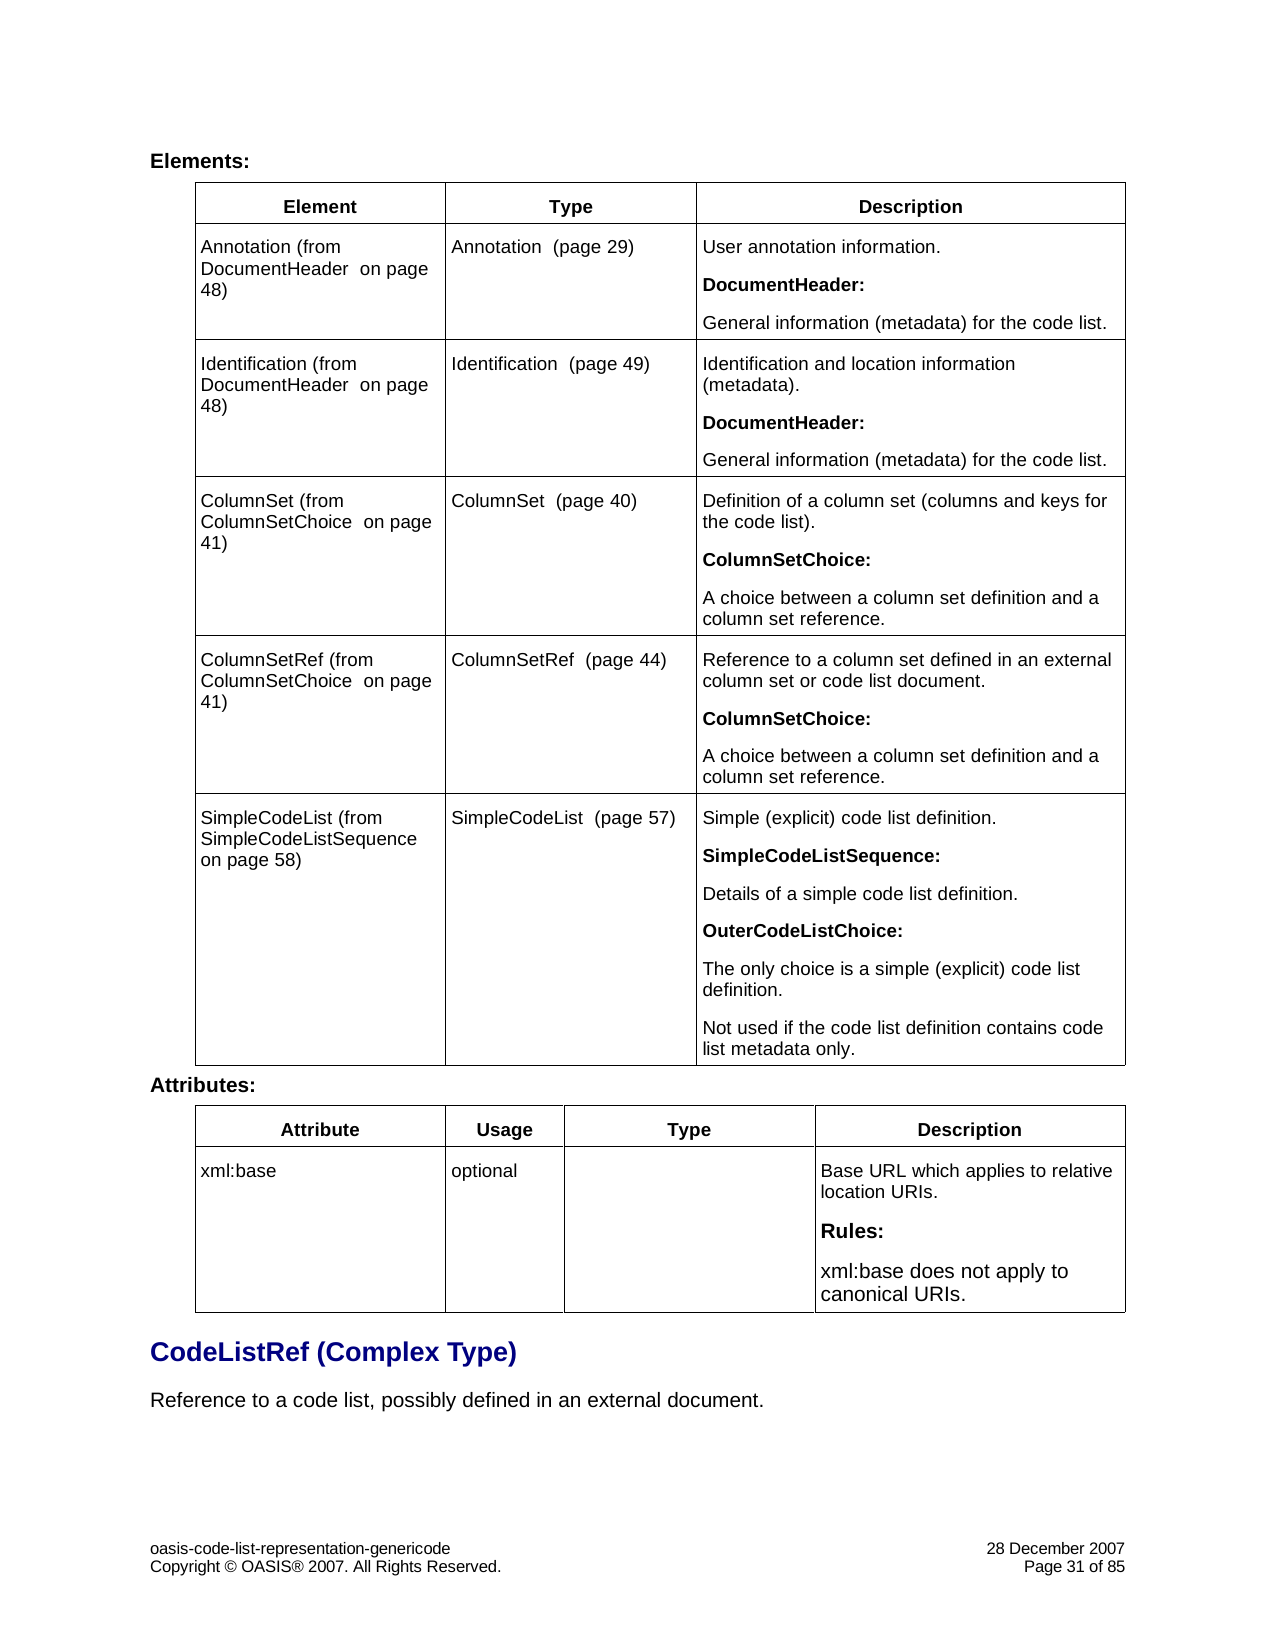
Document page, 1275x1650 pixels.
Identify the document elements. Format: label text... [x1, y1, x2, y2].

table_cell User annotation information. DocumentHeader: General information (metadata) for the code list. [697, 224, 1125, 339]
table_header Attribute [196, 1106, 445, 1146]
table_cell ColumnSet (page 40) [446, 477, 696, 635]
table_cell ColumnSetRef (from ColumnSetChoice on page 41) [196, 636, 445, 793]
table_cell SimpleCodeList (from SimpleCodeListSequence on page 58) [196, 794, 445, 1065]
table_cell ColumnSet (from ColumnSetChoice on page 41) [196, 477, 445, 635]
table_cell SimpleCodeList (page 57) [446, 794, 696, 1065]
table_cell Definition of a column set (columns and keys for the code list). ColumnSetChoice: A choice between a column set definition and a column set reference. [697, 477, 1125, 635]
table_cell Identification (from DocumentHeader on page 48) [196, 340, 445, 476]
table_header Description [816, 1106, 1125, 1146]
table_cell [565, 1147, 814, 1312]
title Elements: [150, 150, 1125, 173]
table_cell Identification (page 49) [446, 340, 696, 476]
table_header Description [697, 183, 1125, 223]
table_header Type [565, 1106, 814, 1146]
table_cell Identification and location information (metadata). DocumentHeader: General information (metadata) for the code list. [697, 340, 1125, 476]
table_cell Reference to a column set defined in an external column set or code list document. ColumnSetChoice: A choice between a column set definition and a column set reference. [697, 636, 1125, 793]
title Attributes: [150, 1073, 1125, 1097]
table_header Type [446, 183, 696, 223]
table_cell optional [446, 1147, 563, 1312]
subtitle CodeListRef (Complex Type) [150, 1337, 1125, 1367]
text Reference to a code list, possibly defined in an external document. [150, 1388, 1125, 1412]
table_cell Simple (explicit) code list definition. SimpleCodeListSequence: Details of a simple code list definition. OuterCodeListChoice: The only choice is a simple (explicit) code list definition. Not used if the code list definition contains code list metadata only. [697, 794, 1125, 1065]
table_cell xml:base [196, 1147, 445, 1312]
table_header Usage [446, 1106, 563, 1146]
table_cell Annotation (from DocumentHeader on page 48) [196, 224, 445, 339]
table_cell ColumnSetRef (page 44) [446, 636, 696, 793]
table_cell Annotation (page 29) [446, 224, 696, 339]
table_cell Base URL which applies to relative location URIs. Rules: xml:base does not apply to canonical URIs. [816, 1147, 1125, 1312]
table_header Element [196, 183, 445, 223]
